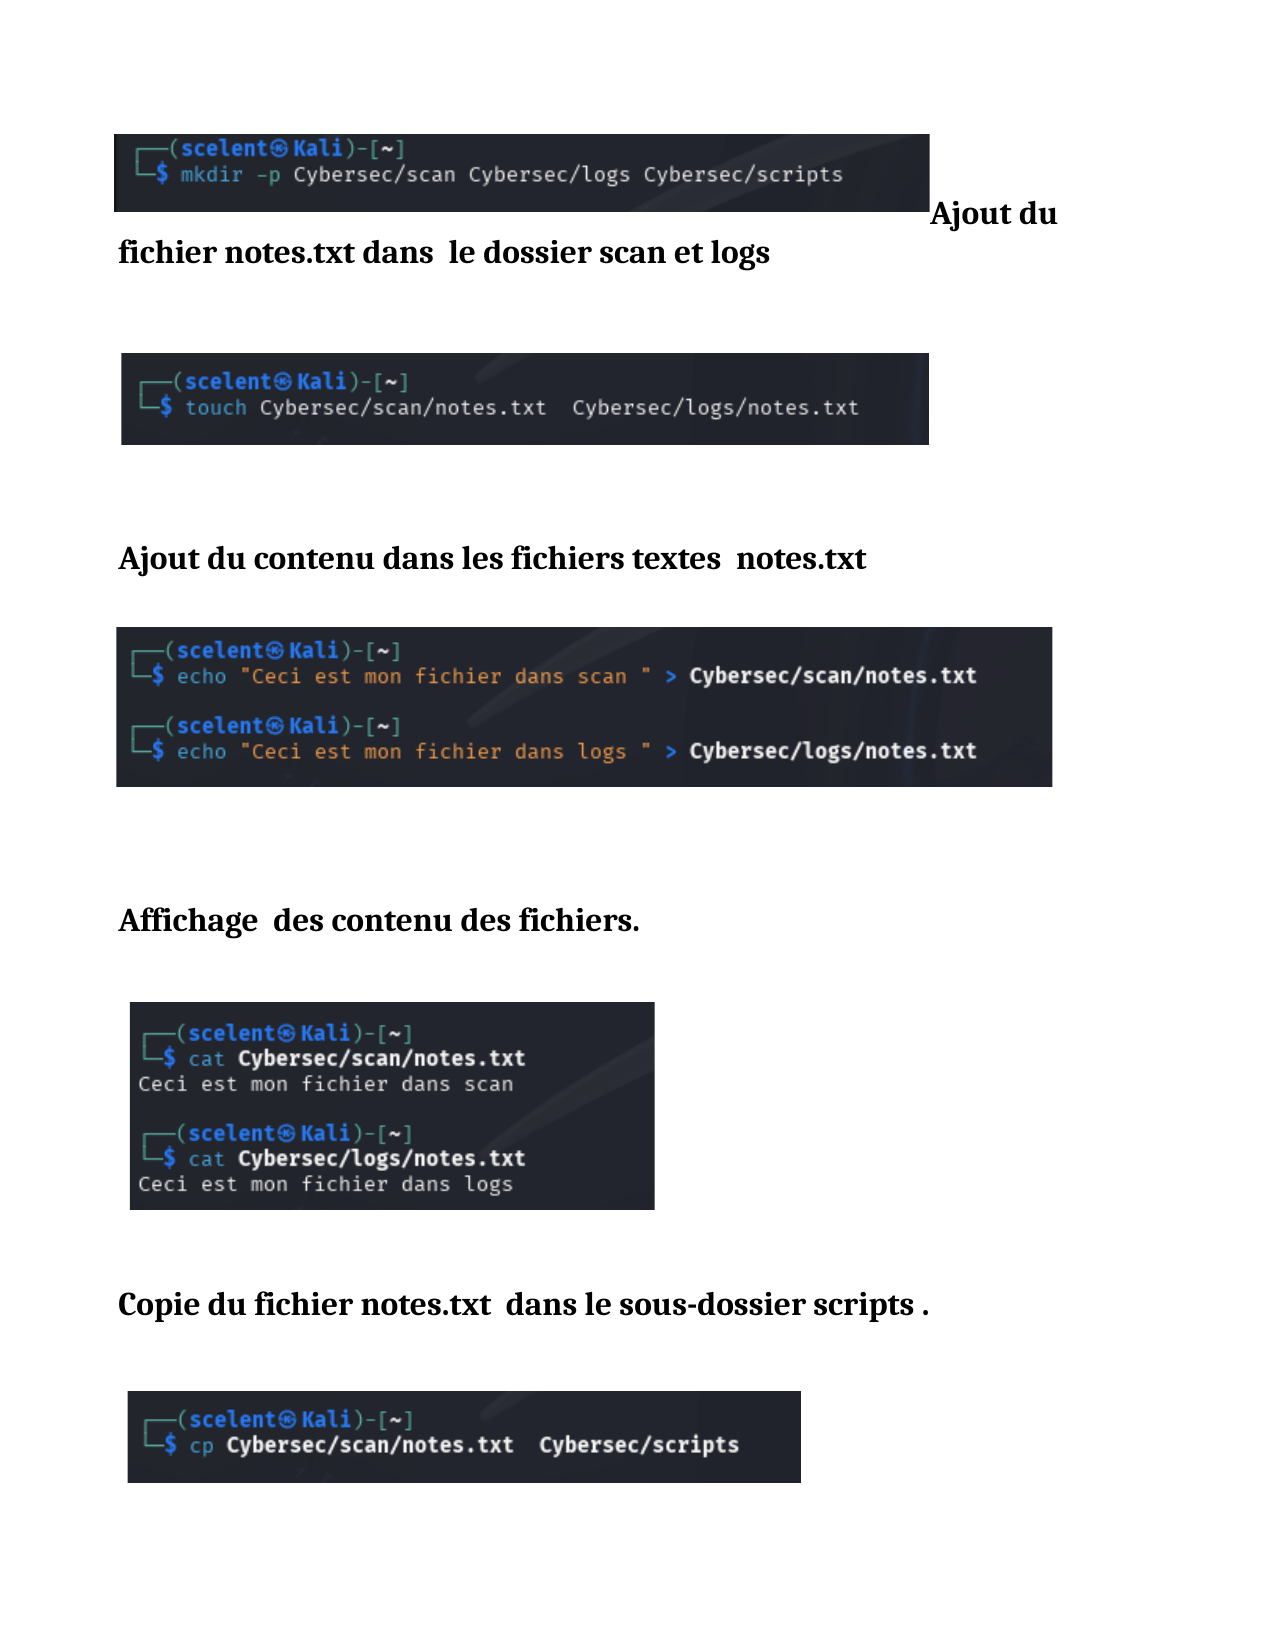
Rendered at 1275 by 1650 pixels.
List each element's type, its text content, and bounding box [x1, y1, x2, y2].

text Copie du fichier notes.txt dans le sous-dossier scripts . [118, 1285, 1157, 1323]
text Ajout du fichier notes.txt dans le dossier scan et logs [118, 195, 1157, 271]
text Affichage des contenu des fichiers. [118, 902, 1157, 940]
picture [127, 1391, 801, 1483]
picture [114, 134, 930, 212]
picture [129, 1002, 655, 1210]
picture [116, 627, 1053, 787]
picture [121, 353, 929, 445]
text Ajout du contenu dans les fichiers textes notes.txt [118, 540, 1157, 578]
